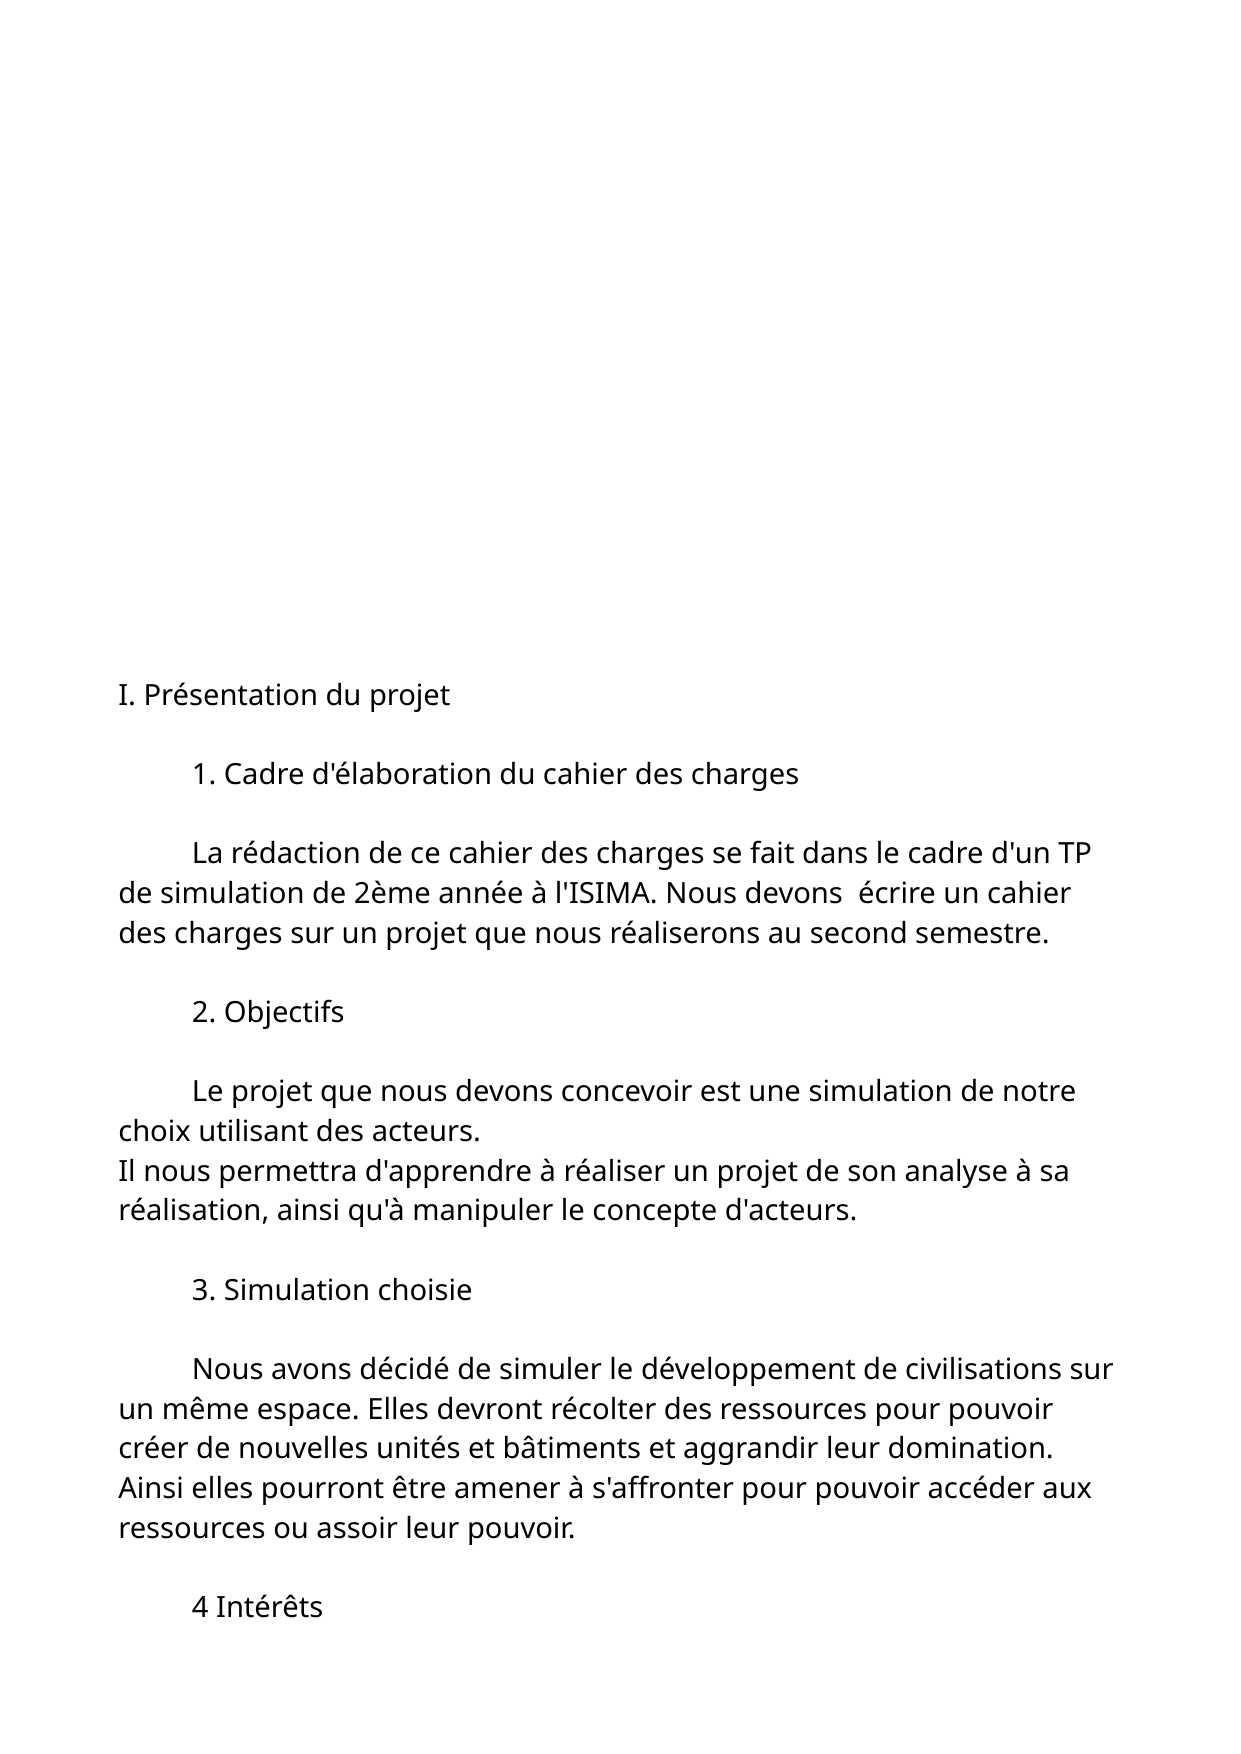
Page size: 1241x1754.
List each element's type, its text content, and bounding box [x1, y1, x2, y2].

text 2. Objectifs [118, 991, 1122, 1031]
text Il nous permettra d'apprendre à réaliser un projet de son analyse à sa réalisation, ainsi qu'à manipuler le concepte d'acteurs. [118, 1150, 1122, 1229]
text 1. Cadre d'élaboration du cahier des charges [118, 753, 1122, 793]
text I. Présentation du projet [118, 674, 1122, 713]
text La rédaction de ce cahier des charges se fait dans le cadre d'un TP de simulation de 2ème année à l'ISIMA. Nous devons écrire un cahier des charges sur un projet que nous réaliserons au second semestre. [118, 832, 1122, 952]
text 3. Simulation choisie [118, 1269, 1122, 1309]
text 4 Intérêts [118, 1587, 1122, 1626]
text Nous avons décidé de simuler le développement de civilisations sur un même espace. Elles devront récolter des ressources pour pouvoir créer de nouvelles unités et bâtiments et aggrandir leur domination. Ainsi elles pourront être amener à s'affronter pour pouvoir accéder aux ressources ou assoir leur pouvoir. [118, 1348, 1122, 1547]
text Le projet que nous devons concevoir est une simulation de notre choix utilisant des acteurs. [118, 1071, 1122, 1150]
